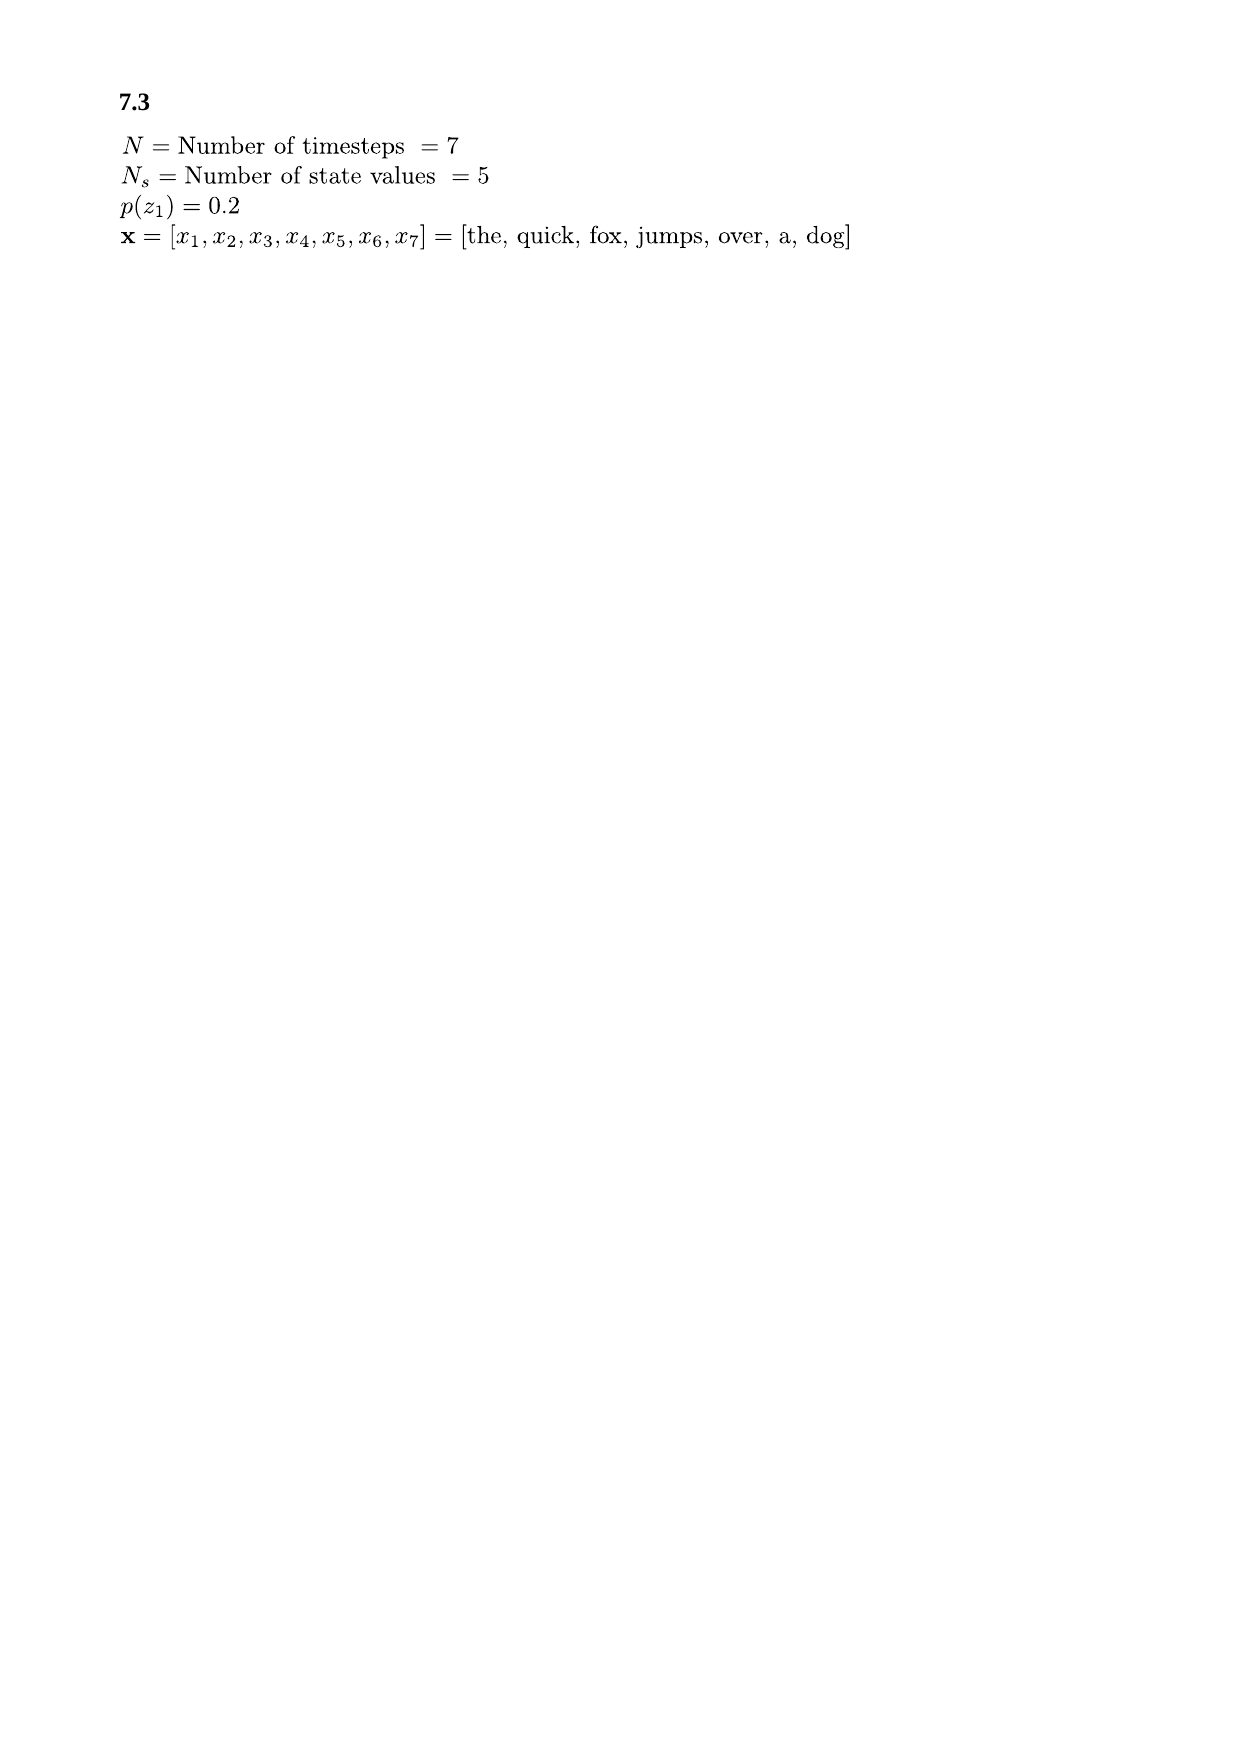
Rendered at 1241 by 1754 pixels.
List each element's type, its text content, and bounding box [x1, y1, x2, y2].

text 7.3 [119, 87, 1121, 116]
